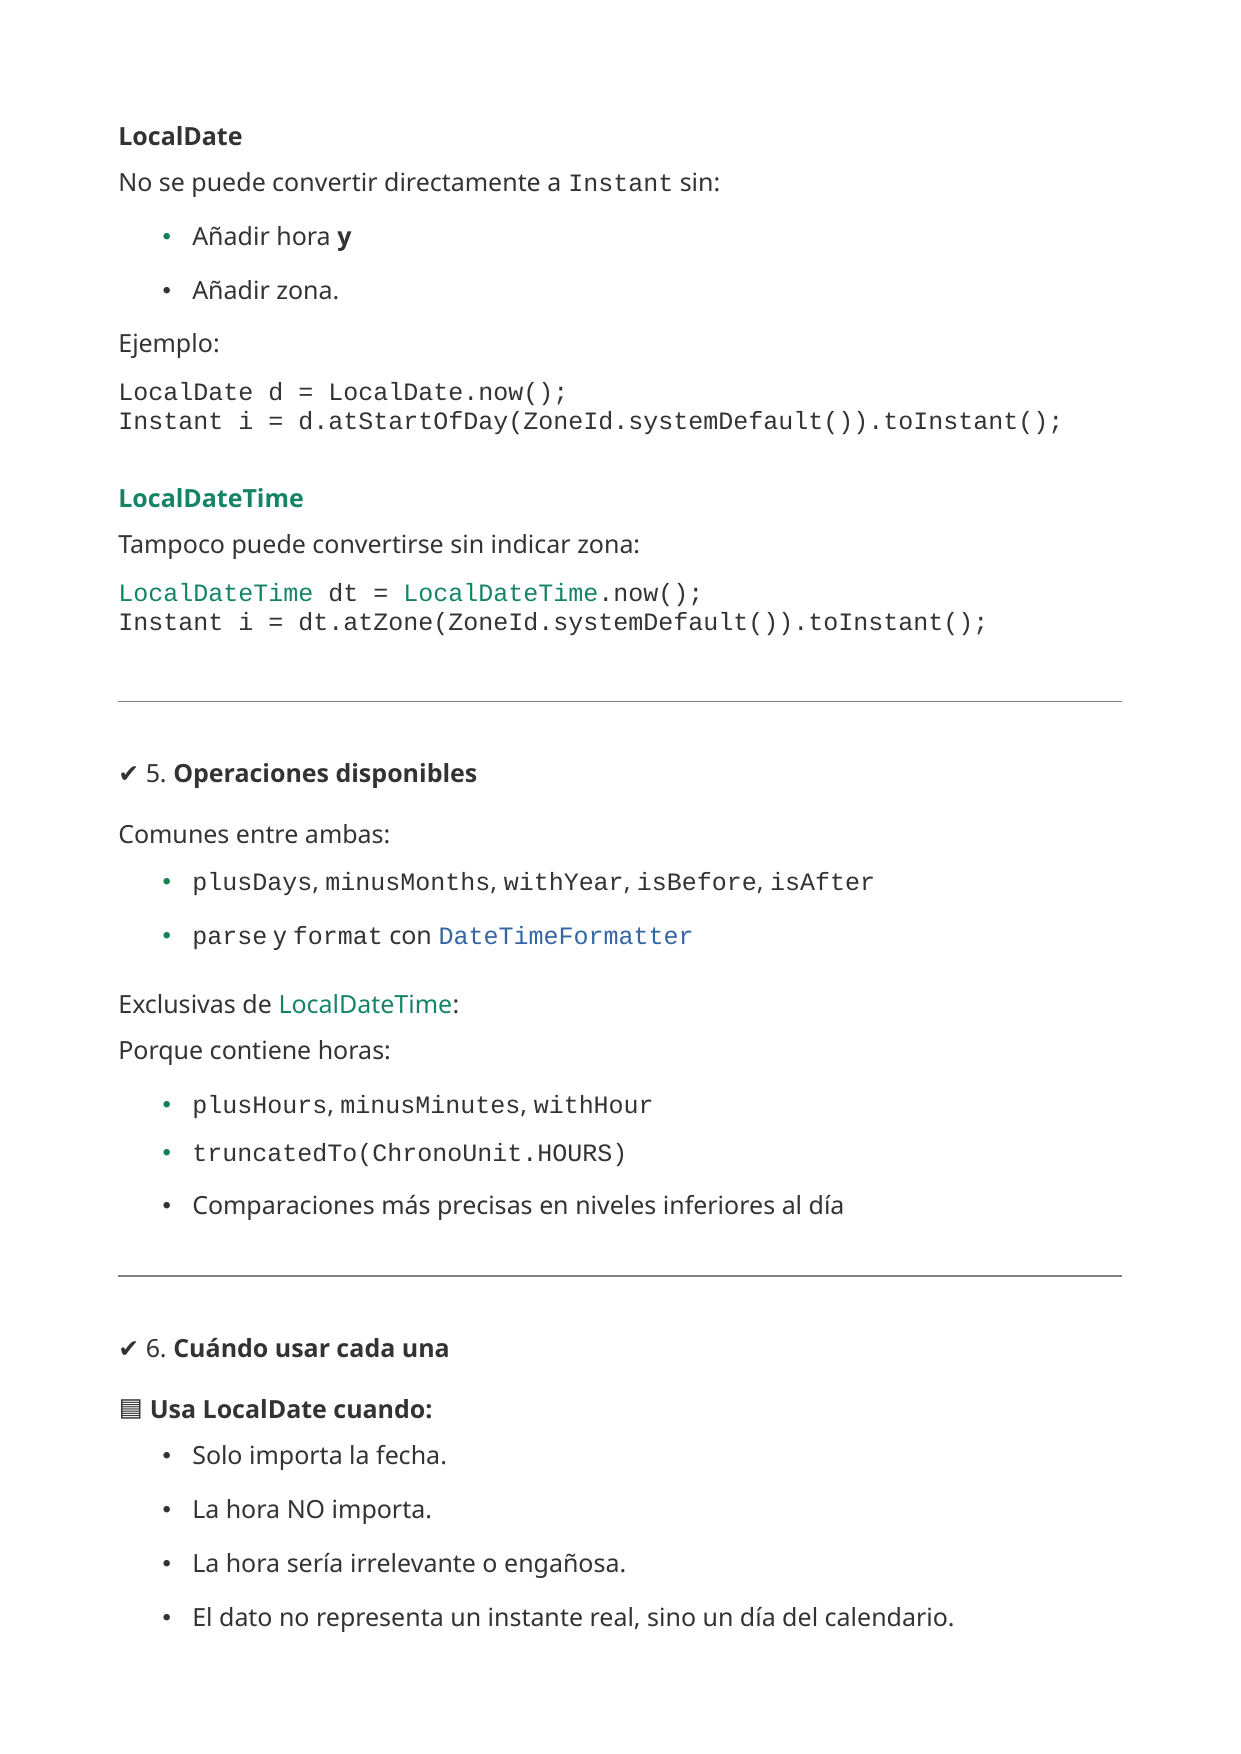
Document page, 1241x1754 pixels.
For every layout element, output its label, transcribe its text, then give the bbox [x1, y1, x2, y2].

text Instant i = d.atStartOfDay(ZoneId.systemDefault()).toInstant(); [118, 408, 1122, 437]
list parse y format con DateTimeFormatter [162, 918, 1122, 952]
subtitle LocalDate [118, 118, 1122, 152]
list El dato no representa un instante real, sino un día del calendario. [162, 1599, 1122, 1633]
text Tampoco puede convertirse sin indicar zona: [118, 527, 1122, 561]
list Añadir hora y [162, 219, 1122, 253]
list La hora NO importa. [162, 1492, 1122, 1526]
text No se puede convertir directamente a Instant sin: [118, 165, 1122, 199]
subtitle 🟦 Usa LocalDate cuando: [118, 1391, 1122, 1426]
text Porque contiene horas: [118, 1033, 1122, 1067]
list Solo importa la fecha. [162, 1438, 1122, 1472]
text LocalDateTime dt = LocalDateTime.now(); [118, 581, 1122, 609]
subtitle Exclusivas de LocalDateTime: [118, 986, 1122, 1020]
text Instant i = dt.atZone(ZoneId.systemDefault()).toInstant(); [118, 609, 1122, 638]
list Añadir zona. [162, 272, 1122, 306]
subtitle LocalDateTime [118, 481, 1122, 515]
list truncatedTo(ChronoUnit.HOURS) [162, 1141, 1122, 1169]
list plusDays, minusMonths, withYear, isBefore, isAfter [162, 864, 1122, 898]
text LocalDate d = LocalDate.now(); [118, 380, 1122, 408]
list plusHours, minusMinutes, withHour [162, 1087, 1122, 1121]
subtitle ✔️ 5. Operaciones disponibles [118, 756, 1122, 790]
subtitle Comunes entre ambas: [118, 817, 1122, 851]
text Ejemplo: [118, 326, 1122, 360]
list Comparaciones más precisas en niveles inferiores al día [162, 1188, 1122, 1222]
subtitle ✔️ 6. Cuándo usar cada una [118, 1330, 1122, 1364]
list La hora sería irrelevante o engañosa. [162, 1546, 1122, 1579]
